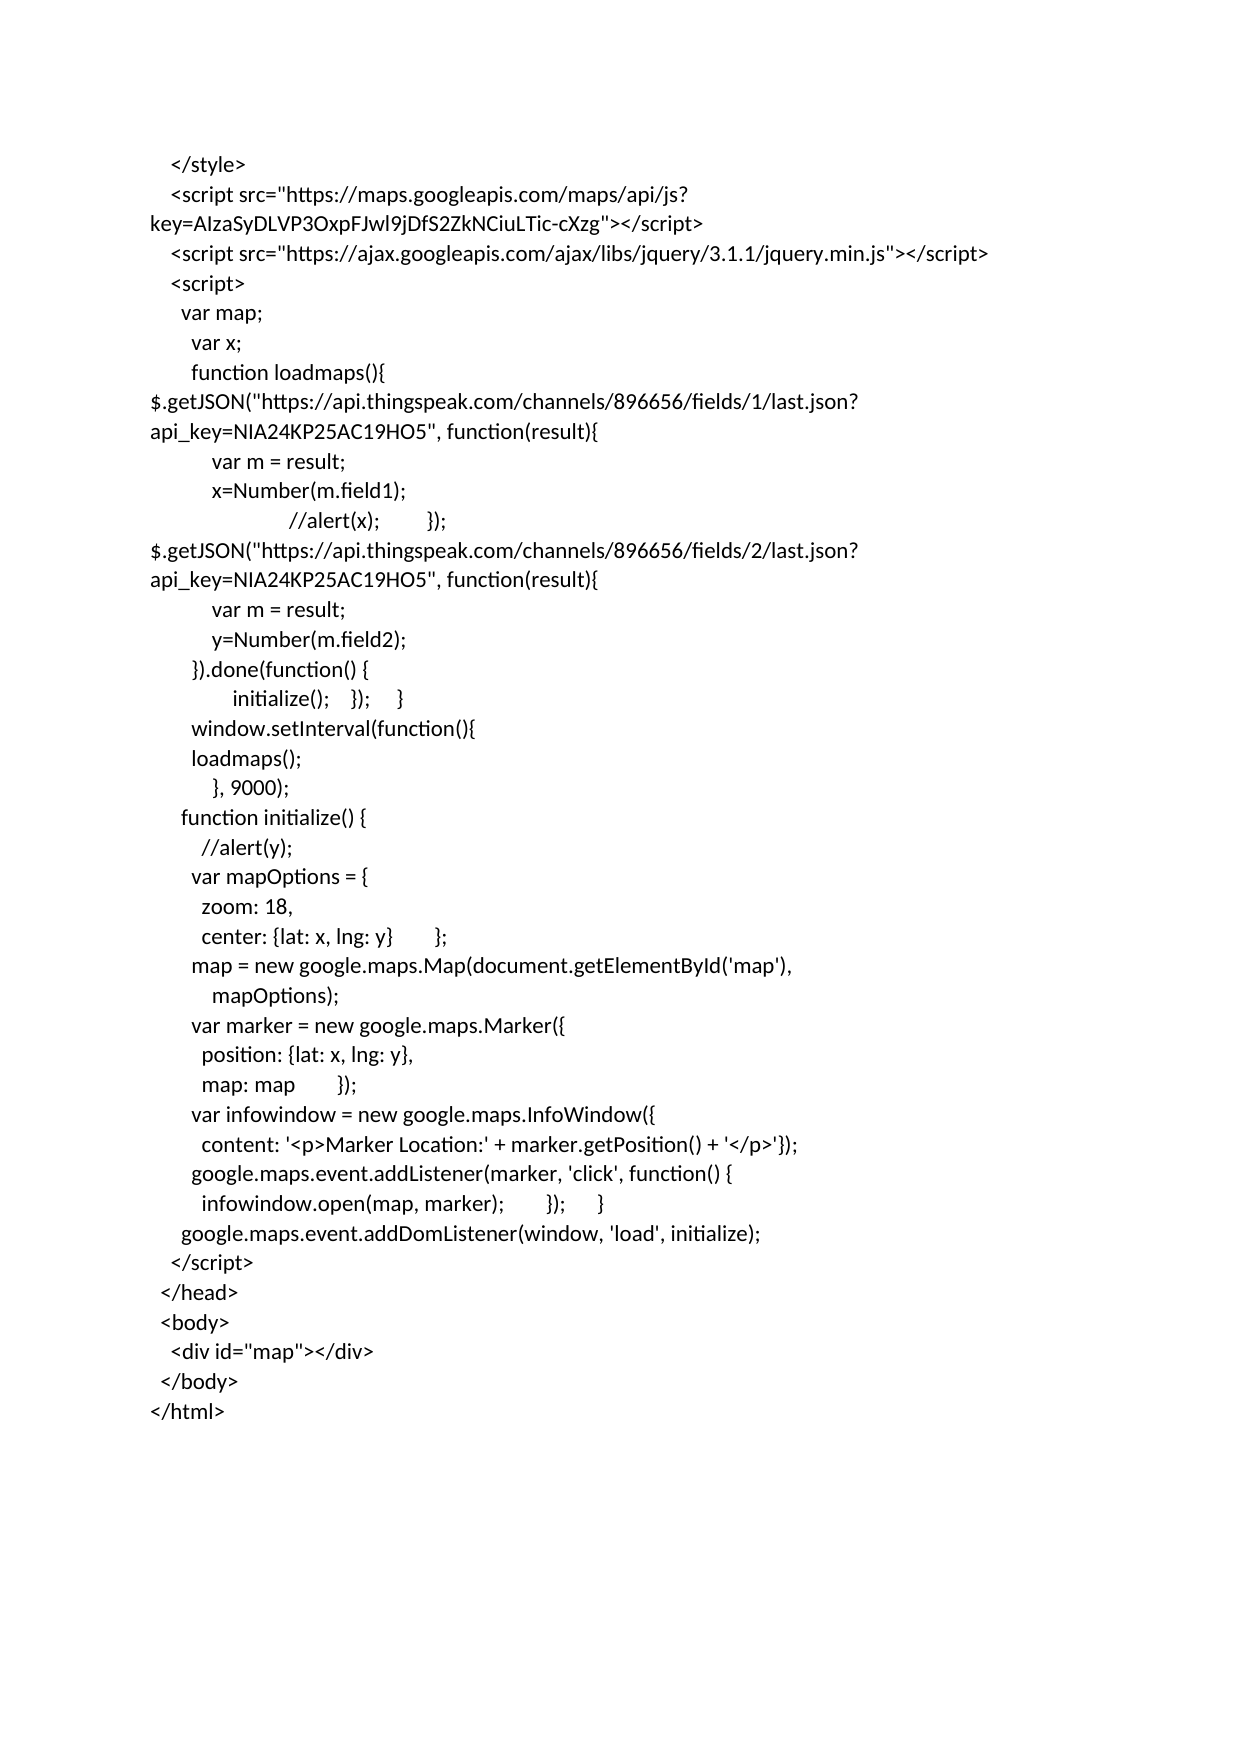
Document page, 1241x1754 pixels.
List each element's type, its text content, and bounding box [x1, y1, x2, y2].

text x=Number(m.field1); [150, 477, 1090, 504]
text //alert(y); [150, 833, 1090, 861]
text map = new google.maps.Map(document.getElementById('map'), [150, 952, 1090, 979]
text //alert(x); }); [150, 506, 1090, 534]
text google.maps.event.addListener(marker, 'click', function() { [150, 1159, 1090, 1187]
text <script src="https://ajax.googleapis.com/ajax/libs/jquery/3.1.1/jquery.min.js"></script> [150, 239, 1090, 267]
text $.getJSON("https://api.thingspeak.com/channels/896656/fields/2/last.json?api_key=NIA24KP25AC19HO5", function(result){ [150, 536, 1090, 594]
text function initialize() { [150, 803, 1090, 831]
text </head> [150, 1278, 1090, 1306]
text var x; [150, 328, 1090, 356]
text }).done(function() { [150, 655, 1090, 683]
text var m = result; [150, 595, 1090, 623]
text </script> [150, 1248, 1090, 1276]
text zoom: 18, [150, 892, 1090, 920]
text <script> [150, 269, 1090, 297]
text </body> [150, 1367, 1090, 1395]
text mapOptions); [150, 981, 1090, 1009]
text map: map }); [150, 1070, 1090, 1098]
text var map; [150, 298, 1090, 326]
text content: '<p>Marker Location:' + marker.getPosition() + '</p>'}); [150, 1130, 1090, 1158]
text window.setInterval(function(){ [150, 714, 1090, 742]
text center: {lat: x, lng: y} }; [150, 922, 1090, 950]
text y=Number(m.field2); [150, 625, 1090, 653]
text google.maps.event.addDomListener(window, 'load', initialize); [150, 1219, 1090, 1247]
text var mapOptions = { [150, 862, 1090, 891]
text <script src="https://maps.googleapis.com/maps/api/js?key=AIzaSyDLVP3OxpFJwl9jDfS2ZkNCiuLTic-cXzg"></script> [150, 180, 1090, 237]
text function loadmaps(){ $.getJSON("https://api.thingspeak.com/channels/896656/fields/1/last.json?api_key=NIA24KP25AC19HO5", function(result){ [150, 358, 1090, 445]
text </html> [150, 1397, 1090, 1425]
text position: {lat: x, lng: y}, [150, 1041, 1090, 1069]
text }, 9000); [150, 773, 1090, 801]
text </style> [150, 150, 1090, 178]
text var infowindow = new google.maps.InfoWindow({ [150, 1100, 1090, 1128]
text var marker = new google.maps.Marker({ [150, 1011, 1090, 1039]
text infowindow.open(map, marker); }); } [150, 1189, 1090, 1217]
text initialize(); }); } [150, 684, 1090, 712]
text var m = result; [150, 447, 1090, 475]
text loadmaps(); [150, 744, 1090, 772]
text <div id="map"></div> [150, 1337, 1090, 1366]
text <body> [150, 1308, 1090, 1336]
